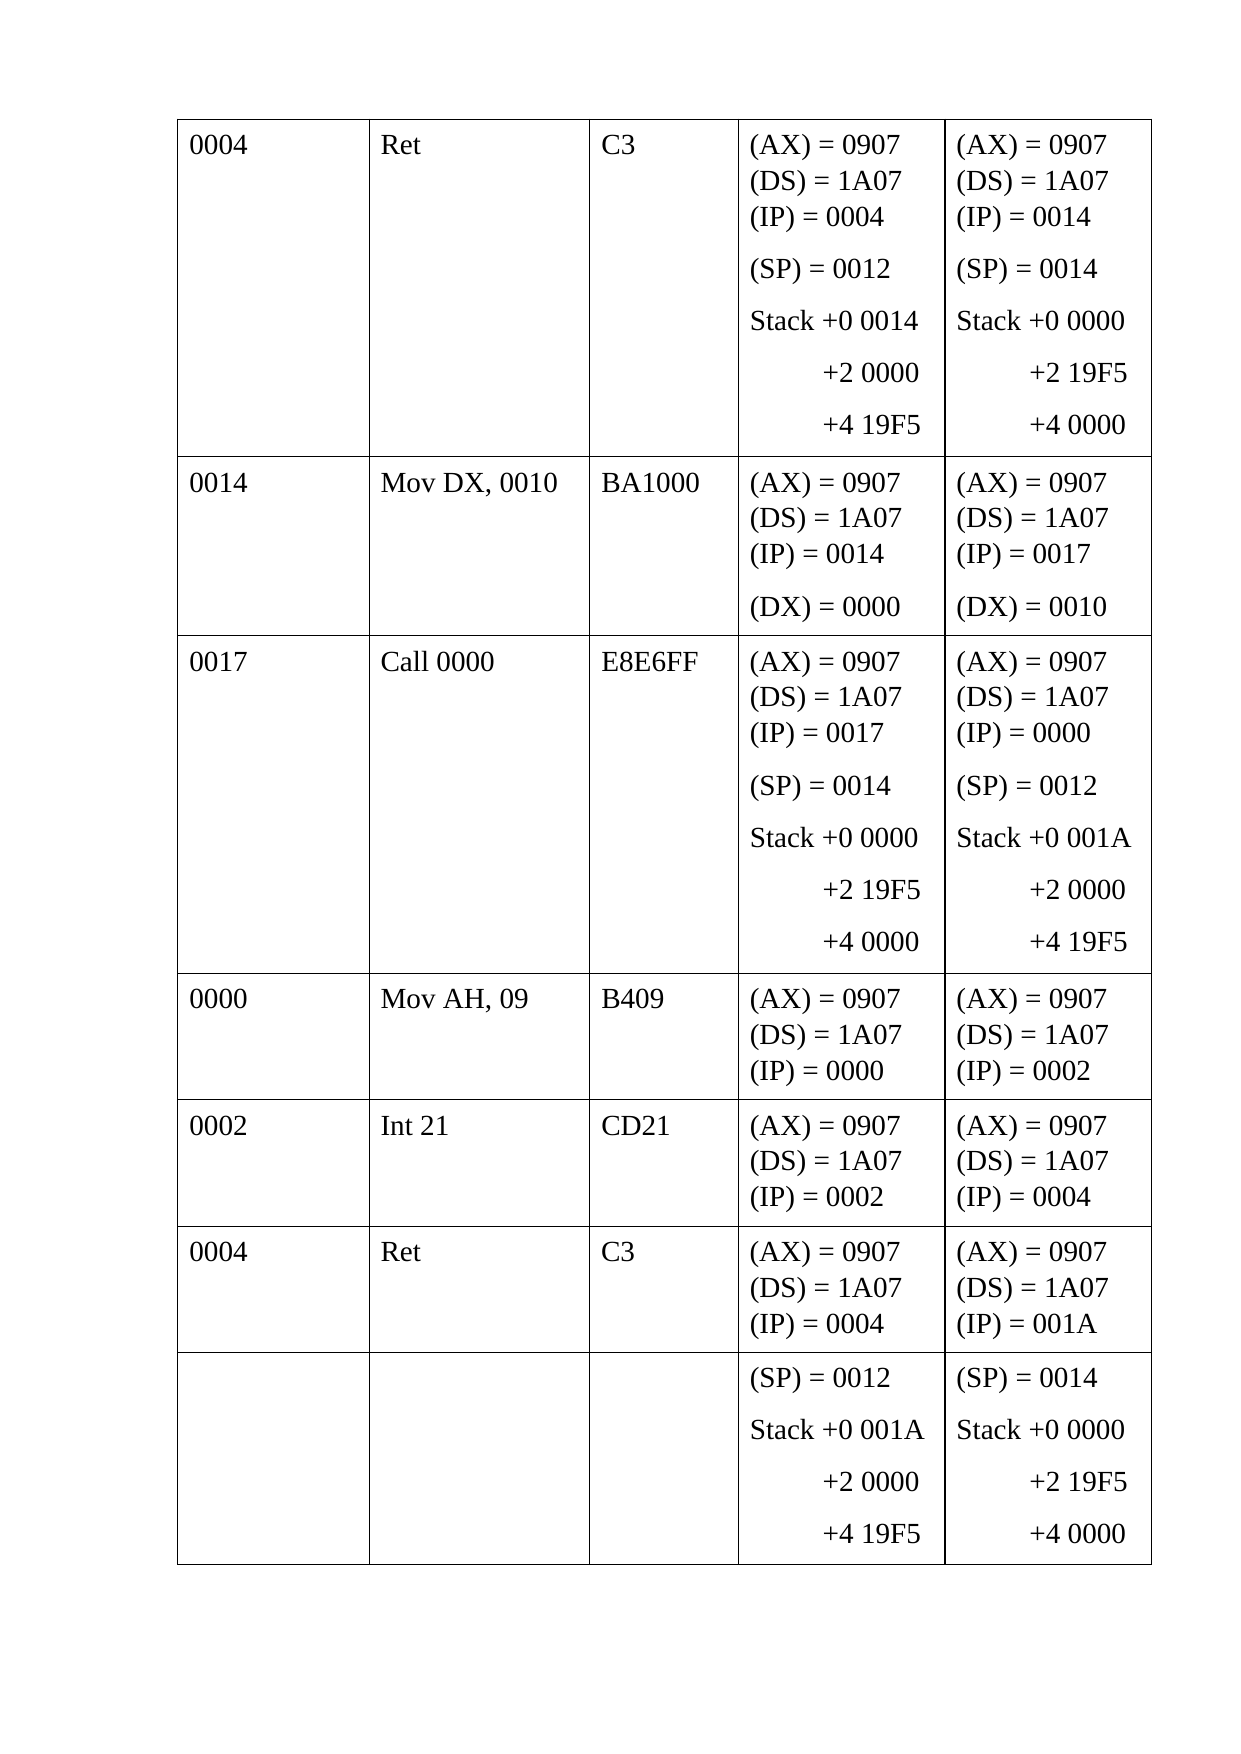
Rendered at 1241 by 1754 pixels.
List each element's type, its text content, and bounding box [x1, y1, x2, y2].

table_cell 0004 [178, 120, 369, 456]
table_cell [370, 1353, 589, 1564]
table_cell (AX) = 0907 (DS) = 1A07 (IP) = 0002 [739, 1100, 944, 1226]
table_cell C3 [590, 120, 738, 456]
table_cell Call 0000 [370, 636, 589, 973]
table_cell BA1000 [590, 457, 738, 635]
table_cell Mov AH, 09 [370, 974, 589, 1099]
table_cell (SP) = 0014 Stack +0 0000 +2 19F5 +4 0000 [946, 1353, 1151, 1564]
table_cell CD21 [590, 1100, 738, 1226]
table_cell B409 [590, 974, 738, 1099]
table_cell (AX) = 0907 (DS) = 1A07 (IP) = 0014 (DX) = 0000 [739, 457, 944, 635]
table_cell (AX) = 0907 (DS) = 1A07 (IP) = 0002 [946, 974, 1151, 1099]
table_cell Ret [370, 1227, 589, 1352]
table_cell 0004 [178, 1227, 369, 1352]
table_cell (SP) = 0012 Stack +0 001A +2 0000 +4 19F5 [739, 1353, 944, 1564]
table_cell Ret [370, 120, 589, 456]
table_cell 0002 [178, 1100, 369, 1226]
table_cell (AX) = 0907 (DS) = 1A07 (IP) = 0004 [946, 1100, 1151, 1226]
table_cell [178, 1353, 369, 1564]
table_cell 0017 [178, 636, 369, 973]
table_cell (AX) = 0907 (DS) = 1A07 (IP) = 0004 (SP) = 0012 Stack +0 0014 +2 0000 +4 19F5 [739, 120, 944, 456]
table_cell Mov DX, 0010 [370, 457, 589, 635]
table_cell (AX) = 0907 (DS) = 1A07 (IP) = 0000 [739, 974, 944, 1099]
table_cell (AX) = 0907 (DS) = 1A07 (IP) = 0017 (DX) = 0010 [946, 457, 1151, 635]
table_cell (AX) = 0907 (DS) = 1A07 (IP) = 0014 (SP) = 0014 Stack +0 0000 +2 19F5 +4 0000 [946, 120, 1151, 456]
table_cell 0014 [178, 457, 369, 635]
table_cell (AX) = 0907 (DS) = 1A07 (IP) = 001A [946, 1227, 1151, 1352]
table_cell [590, 1353, 738, 1564]
table_cell (AX) = 0907 (DS) = 1A07 (IP) = 0000 (SP) = 0012 Stack +0 001A +2 0000 +4 19F5 [946, 636, 1151, 973]
table_cell C3 [590, 1227, 738, 1352]
table_cell 0000 [178, 974, 369, 1099]
table_cell (AX) = 0907 (DS) = 1A07 (IP) = 0017 (SP) = 0014 Stack +0 0000 +2 19F5 +4 0000 [739, 636, 944, 973]
table_cell E8E6FF [590, 636, 738, 973]
table_cell (AX) = 0907 (DS) = 1A07 (IP) = 0004 [739, 1227, 944, 1352]
table_cell Int 21 [370, 1100, 589, 1226]
